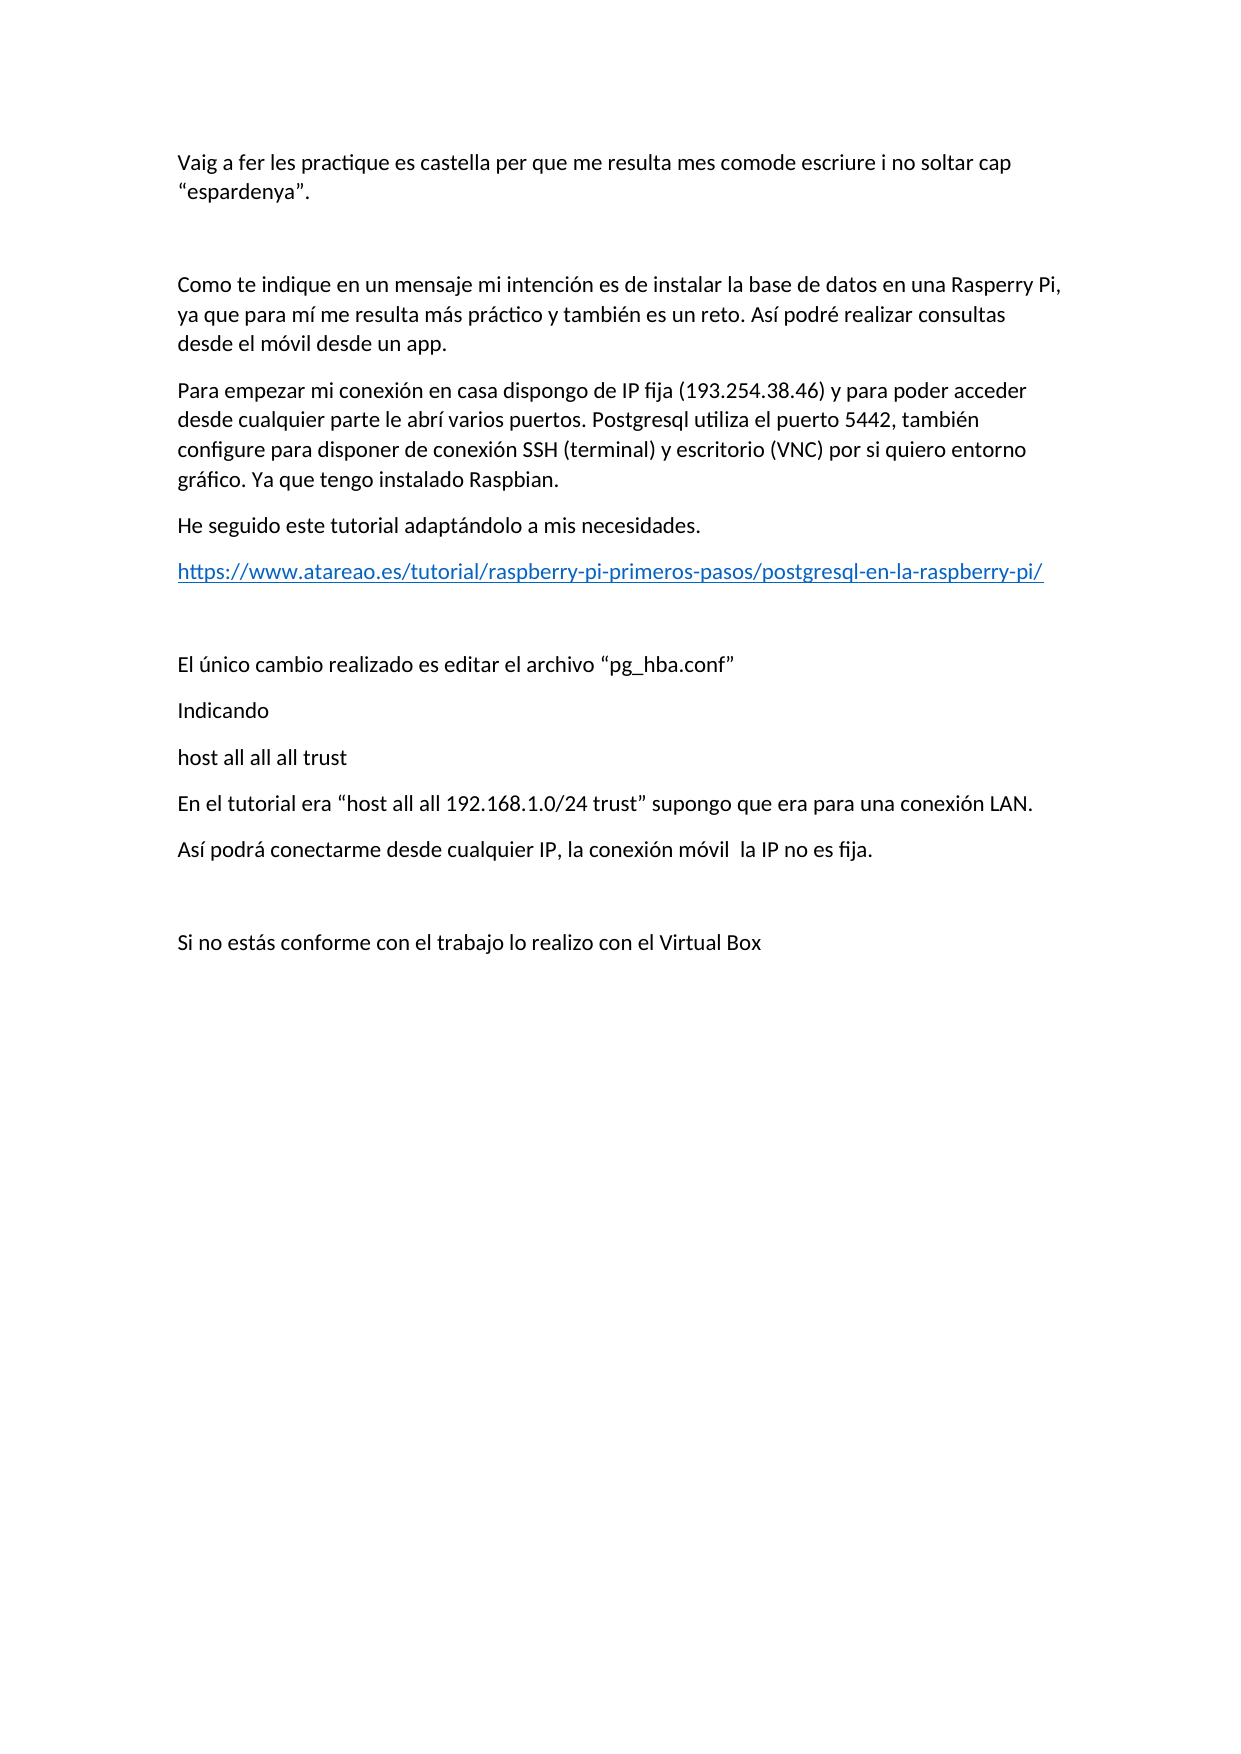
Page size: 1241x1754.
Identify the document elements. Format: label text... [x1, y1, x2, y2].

text Así podrá conectarme desde cualquier IP, la conexión móvil la IP no es fija. [177, 836, 1063, 864]
text host all all all trust [177, 743, 1063, 771]
text https://www.atareao.es/tutorial/raspberry-pi-primeros-pasos/postgresql-en-la-raspberry-pi/ [177, 557, 1063, 586]
text Indicando [177, 697, 1063, 724]
text Para empezar mi conexión en casa dispongo de IP fija (193.254.38.46) y para poder acceder desde cualquier parte le abrí varios puertos. Postgresql utiliza el puerto 5442, también configure para disponer de conexión SSH (terminal) y escritorio (VNC) por si quiero entorno gráfico. Ya que tengo instalado Raspbian. [177, 376, 1063, 493]
text Si no estás conforme con el trabajo lo realizo con el Virtual Box [177, 928, 1063, 956]
text Vaig a fer les practique es castella per que me resulta mes comode escriure i no soltar cap “espardenya”. [177, 148, 1063, 205]
text El único cambio realizado es editar el archivo “pg_hba.conf” [177, 650, 1063, 678]
text He seguido este tutorial adaptándolo a mis necesidades. [177, 511, 1063, 539]
text En el tutorial era “host all all 192.168.1.0/24 trust” supongo que era para una conexión LAN. [177, 789, 1063, 817]
text Como te indique en un mensaje mi intención es de instalar la base de datos en una Rasperry Pi, ya que para mí me resulta más práctico y también es un reto. Así podré realizar consultas desde el móvil desde un app. [177, 270, 1063, 357]
